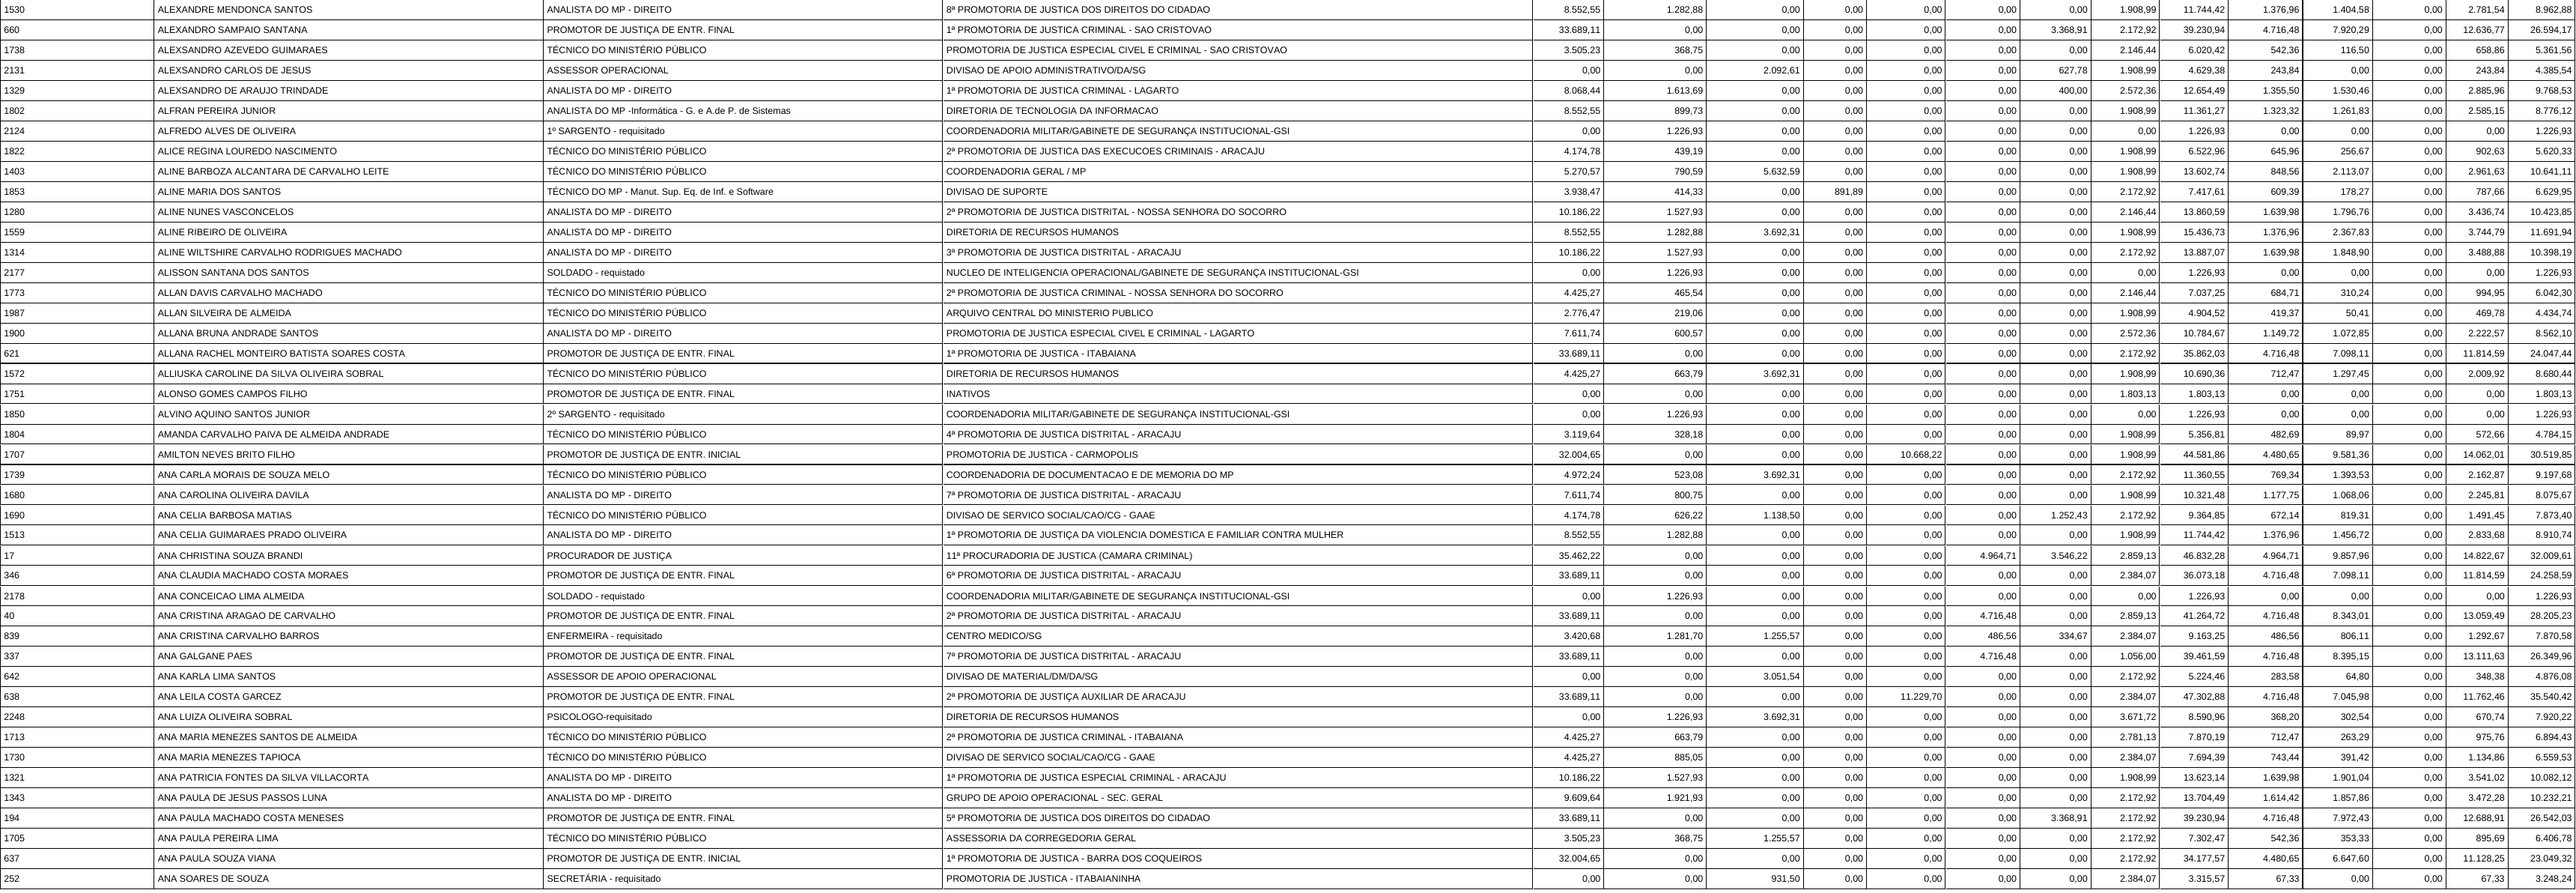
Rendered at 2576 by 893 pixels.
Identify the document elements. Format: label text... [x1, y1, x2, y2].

table_cell 50,41 [2303, 303, 2372, 323]
table_cell INATIVOS [944, 384, 1532, 403]
table_cell 469,78 [2446, 303, 2508, 323]
table_cell 1.297,45 [2303, 364, 2372, 384]
table_cell 0,00 [2020, 384, 2091, 403]
table_cell 4.716,48 [2229, 20, 2302, 40]
table_cell 663,79 [1604, 727, 1706, 747]
table_cell 465,54 [1604, 283, 1706, 303]
table_cell 885,05 [1604, 748, 1706, 767]
table_cell 2177 [1, 263, 154, 282]
table_cell 67,33 [2229, 869, 2302, 889]
table_cell 0,00 [1804, 101, 1866, 121]
table_cell 10.186,22 [1534, 768, 1603, 787]
table_cell 11.762,46 [2446, 687, 2508, 706]
table_cell 0,00 [1707, 445, 1803, 464]
table_cell 9.768,53 [2509, 81, 2575, 100]
table_cell 0,00 [1707, 182, 1803, 202]
table_cell 1.908,99 [2092, 101, 2159, 121]
table_cell 8.552,55 [1534, 101, 1603, 121]
table_cell 14.822,67 [2446, 546, 2508, 565]
table_cell 1.456,72 [2303, 525, 2372, 545]
table_cell 0,00 [1707, 142, 1803, 161]
table_cell 0,00 [2373, 182, 2446, 202]
table_cell 0,00 [1867, 626, 1945, 646]
table_cell 2.222,57 [2446, 324, 2508, 343]
table_cell 1680 [1, 485, 154, 504]
table_cell 7.920,29 [2303, 20, 2372, 40]
table_cell DIVISAO DE MATERIAL/DM/DA/SG [944, 667, 1532, 686]
table_cell 1321 [1, 768, 154, 787]
table_cell 0,00 [1804, 525, 1866, 545]
table_cell 0,00 [2373, 344, 2446, 363]
table_cell COORDENADORIA MILITAR/GABINETE DE SEGURANÇA INSTITUCIONAL-GSI [944, 121, 1532, 141]
table_cell 0,00 [1804, 869, 1866, 889]
table_cell 0,00 [1707, 687, 1803, 706]
table_cell 1.376,96 [2229, 223, 2302, 242]
table_cell 1343 [1, 788, 154, 808]
table_cell 219,06 [1604, 303, 1706, 323]
table_cell 41.264,72 [2160, 606, 2228, 626]
table_cell 670,74 [2446, 707, 2508, 727]
table_cell 0,00 [2020, 40, 2091, 60]
table_cell 1.177,75 [2229, 485, 2302, 504]
table_cell 3ª PROMOTORIA DE JUSTICA DISTRITAL - ARACAJU [944, 243, 1532, 262]
table_cell 0,00 [1867, 647, 1945, 666]
table_cell 0,00 [2373, 626, 2446, 646]
table_cell 1.226,93 [1604, 121, 1706, 141]
table_cell 1.282,88 [1604, 525, 1706, 545]
table_cell 0,00 [1804, 485, 1866, 504]
table_cell 0,00 [2020, 687, 2091, 706]
table_cell 0,00 [1804, 546, 1866, 565]
table_cell 7.870,19 [2160, 727, 2228, 747]
table_cell 337 [1, 647, 154, 666]
table_cell 0,00 [1707, 606, 1803, 626]
table_cell 8.562,10 [2509, 324, 2575, 343]
table_cell 0,00 [1867, 303, 1945, 323]
table_cell 0,00 [1867, 727, 1945, 747]
table_cell 0,00 [2373, 546, 2446, 565]
table_header 1.376,96 [2229, 0, 2302, 19]
table_cell 0,00 [2373, 606, 2446, 626]
table_cell 0,00 [1707, 546, 1803, 565]
table_cell 1.072,85 [2303, 324, 2372, 343]
table_cell 0,00 [2373, 647, 2446, 666]
table_cell 13.704,49 [2160, 788, 2228, 808]
table_cell 7.302,47 [2160, 829, 2228, 848]
table_cell 11.360,55 [2160, 465, 2228, 484]
table_cell 0,00 [1707, 405, 1803, 424]
table_cell TÉCNICO DO MINISTÉRIO PÚBLICO [544, 829, 942, 848]
table_cell TÉCNICO DO MINISTÉRIO PÚBLICO [544, 303, 942, 323]
table_cell 0,00 [2373, 162, 2446, 181]
table_cell 26.542,03 [2509, 808, 2575, 828]
table_cell 0,00 [1946, 768, 2020, 787]
table_cell 0,00 [2446, 263, 2508, 282]
table_cell 0,00 [2020, 869, 2091, 889]
table_cell 0,00 [1867, 768, 1945, 787]
table_cell 0,00 [1804, 202, 1866, 222]
table_cell 0,00 [1867, 243, 1945, 262]
table_cell 0,00 [2373, 768, 2446, 787]
table_cell ANA CRISTINA ARAGAO DE CARVALHO [154, 606, 543, 626]
table_cell 24.258,59 [2509, 566, 2575, 585]
table_cell 1822 [1, 142, 154, 161]
table_cell 89,97 [2303, 425, 2372, 444]
table_cell 663,79 [1604, 364, 1706, 384]
table_cell 2.172,92 [2092, 788, 2159, 808]
table_cell 0,00 [2303, 121, 2372, 141]
table_cell 672,14 [2229, 506, 2302, 524]
table_cell 975,76 [2446, 727, 2508, 747]
table_cell 0,00 [2020, 485, 2091, 504]
table_cell ASSESSOR DE APOIO OPERACIONAL [544, 667, 942, 686]
table_cell 33.689,11 [1534, 606, 1603, 626]
table_cell 0,00 [1867, 525, 1945, 545]
table_cell PROMOTOR DE JUSTIÇA DE ENTR. FINAL [544, 344, 942, 363]
table_cell 0,00 [2373, 20, 2446, 40]
table_cell ALFRAN PEREIRA JUNIOR [154, 101, 543, 121]
table_cell 1.908,99 [2092, 425, 2159, 444]
table_cell 0,00 [1534, 121, 1603, 141]
table_cell 7.920,22 [2509, 707, 2575, 727]
table_cell 32.004,65 [1534, 849, 1603, 868]
table_cell 0,00 [2373, 667, 2446, 686]
table_cell 3.420,68 [1534, 626, 1603, 646]
table_cell 0,00 [1867, 707, 1945, 727]
table_cell TÉCNICO DO MINISTÉRIO PÚBLICO [544, 283, 942, 303]
table_cell 32.009,61 [2509, 546, 2575, 565]
table_cell ANA PAULA DE JESUS PASSOS LUNA [154, 788, 543, 808]
table_cell 2.009,92 [2446, 364, 2508, 384]
table_cell 0,00 [1867, 606, 1945, 626]
table_cell 1.908,99 [2092, 61, 2159, 80]
table_cell TÉCNICO DO MINISTÉRIO PÚBLICO [544, 364, 942, 384]
table_cell CENTRO MEDICO/SG [944, 626, 1532, 646]
table_cell 0,00 [2373, 324, 2446, 343]
table_cell 0,00 [2373, 202, 2446, 222]
table_cell 0,00 [1946, 788, 2020, 808]
table_cell 3.692,31 [1707, 465, 1803, 484]
table_cell 626,22 [1604, 506, 1706, 524]
table_cell PROMOTOR DE JUSTIÇA DE ENTR. INICIAL [544, 445, 942, 464]
table_cell 0,00 [2020, 727, 2091, 747]
table_cell 1713 [1, 727, 154, 747]
table_cell 0,00 [1534, 405, 1603, 424]
table_cell 13.860,59 [2160, 202, 2228, 222]
table_cell 1314 [1, 243, 154, 262]
table_cell SOLDADO - requistado [544, 587, 942, 605]
table_cell 0,00 [1946, 81, 2020, 100]
table_cell 0,00 [2373, 223, 2446, 242]
table_cell 0,00 [1946, 364, 2020, 384]
table_cell 10.398,19 [2509, 243, 2575, 262]
table_cell ANALISTA DO MP - DIREITO [544, 223, 942, 242]
table_cell ALLAN DAVIS CARVALHO MACHADO [154, 283, 543, 303]
table_cell 0,00 [2373, 101, 2446, 121]
table_cell 0,00 [2373, 849, 2446, 868]
table_cell 0,00 [1804, 626, 1866, 646]
table_cell 486,56 [2229, 626, 2302, 646]
table_cell 0,00 [2020, 748, 2091, 767]
table_header 1.908,99 [2092, 0, 2159, 19]
table_cell 368,75 [1604, 829, 1706, 848]
table_cell 4.480,65 [2229, 849, 2302, 868]
table_cell 572,66 [2446, 425, 2508, 444]
table_cell 400,00 [2020, 81, 2091, 100]
table_cell 4.904,52 [2160, 303, 2228, 323]
table_cell 5.620,33 [2509, 142, 2575, 161]
table_cell 1.282,88 [1604, 223, 1706, 242]
table_cell 743,44 [2229, 748, 2302, 767]
table_cell 0,00 [2373, 81, 2446, 100]
table_cell 0,00 [2373, 748, 2446, 767]
table_cell 0,00 [1707, 525, 1803, 545]
table_cell 243,84 [2446, 61, 2508, 80]
table_cell 2.162,87 [2446, 465, 2508, 484]
table_cell 1.908,99 [2092, 445, 2159, 464]
table_cell 4.385,54 [2509, 61, 2575, 80]
table_cell ANA CLAUDIA MACHADO COSTA MORAES [154, 566, 543, 585]
table_cell 8.680,44 [2509, 364, 2575, 384]
table_cell 1773 [1, 283, 154, 303]
table_cell 1.226,93 [1604, 707, 1706, 727]
table_cell ANA MARIA MENEZES SANTOS DE ALMEIDA [154, 727, 543, 747]
table_cell ANA LEILA COSTA GARCEZ [154, 687, 543, 706]
table_header 0,00 [1867, 0, 1945, 19]
table_cell 1.639,98 [2229, 768, 2302, 787]
table_cell 11.814,59 [2446, 566, 2508, 585]
table_cell 0,00 [1867, 829, 1945, 848]
table_cell 10.423,85 [2509, 202, 2575, 222]
table_cell 243,84 [2229, 61, 2302, 80]
table_cell 7.045,98 [2303, 687, 2372, 706]
table_cell 0,00 [2092, 263, 2159, 282]
table_cell 39.230,94 [2160, 808, 2228, 828]
table_cell 1329 [1, 81, 154, 100]
table_cell 2.172,92 [2092, 829, 2159, 848]
table_cell 2.859,13 [2092, 606, 2159, 626]
table_cell 10.082,12 [2509, 768, 2575, 787]
table_cell 2.245,81 [2446, 485, 2508, 504]
table_cell 0,00 [2020, 101, 2091, 121]
table_cell DIVISAO DE SUPORTE [944, 182, 1532, 202]
table_cell 0,00 [1804, 647, 1866, 666]
table_cell 7.417,61 [2160, 182, 2228, 202]
table_cell 10.690,36 [2160, 364, 2228, 384]
table_cell ANA CHRISTINA SOUZA BRANDI [154, 546, 543, 565]
table_cell 0,00 [1604, 687, 1706, 706]
table_cell 2.172,92 [2092, 849, 2159, 868]
table_cell 33.689,11 [1534, 566, 1603, 585]
table_cell 0,00 [1707, 20, 1803, 40]
table_cell 0,00 [2020, 849, 2091, 868]
table_cell 10.186,22 [1534, 243, 1603, 262]
table_cell 0,00 [2373, 566, 2446, 585]
table_cell 994,95 [2446, 283, 2508, 303]
table_cell 1ª PROMOTORIA DE JUSTICA CRIMINAL - LAGARTO [944, 81, 1532, 100]
table_cell 8.075,67 [2509, 485, 2575, 504]
table_cell 0,00 [2446, 587, 2508, 605]
table_cell 0,00 [1946, 485, 2020, 504]
table_cell 353,33 [2303, 829, 2372, 848]
table_cell PROMOTOR DE JUSTIÇA DE ENTR. FINAL [544, 647, 942, 666]
table_cell 1804 [1, 425, 154, 444]
table_cell 0,00 [1946, 324, 2020, 343]
table_cell ANA GALGANE PAES [154, 647, 543, 666]
table_cell 348,38 [2446, 667, 2508, 686]
table_cell 0,00 [1534, 384, 1603, 403]
table_cell 0,00 [1604, 808, 1706, 828]
table_cell TÉCNICO DO MINISTÉRIO PÚBLICO [544, 40, 942, 60]
table_cell 1403 [1, 162, 154, 181]
table_cell 1690 [1, 506, 154, 524]
table_cell AMILTON NEVES BRITO FILHO [154, 445, 543, 464]
table_cell PROCURADOR DE JUSTIÇA [544, 546, 942, 565]
table_cell 0,00 [1946, 142, 2020, 161]
table_cell 64,80 [2303, 667, 2372, 686]
table_cell 4.972,24 [1534, 465, 1603, 484]
table_cell ANA MARIA MENEZES TAPIOCA [154, 748, 543, 767]
table_cell 0,00 [1867, 748, 1945, 767]
table_cell 0,00 [1707, 566, 1803, 585]
table_cell 8.552,55 [1534, 223, 1603, 242]
table_cell 368,75 [1604, 40, 1706, 60]
table_cell 11.361,27 [2160, 101, 2228, 121]
table_cell PROMOTOR DE JUSTIÇA DE ENTR. FINAL [544, 384, 942, 403]
table_cell 4.716,48 [1946, 647, 2020, 666]
table_cell 0,00 [2229, 587, 2302, 605]
table_cell 28.205,23 [2509, 606, 2575, 626]
table_cell 0,00 [2020, 344, 2091, 363]
table_cell 0,00 [1604, 667, 1706, 686]
table_cell ALLIUSKA CAROLINE DA SILVA OLIVEIRA SOBRAL [154, 364, 543, 384]
table_cell 1.908,99 [2092, 525, 2159, 545]
table_cell 10.641,11 [2509, 162, 2575, 181]
table_cell 3.744,79 [2446, 223, 2508, 242]
table_cell ANA CELIA GUIMARAES PRADO OLIVEIRA [154, 525, 543, 545]
table_cell 1.803,13 [2160, 384, 2228, 403]
table_cell 3.368,91 [2020, 20, 2091, 40]
table_cell 1850 [1, 405, 154, 424]
table_cell 0,00 [1867, 546, 1945, 565]
table_cell 0,00 [2020, 283, 2091, 303]
table_cell 0,00 [1707, 485, 1803, 504]
table_cell 0,00 [1707, 727, 1803, 747]
table_cell 15.436,73 [2160, 223, 2228, 242]
table_cell 0,00 [2020, 788, 2091, 808]
table_cell ANA KARLA LIMA SANTOS [154, 667, 543, 686]
table_cell 4.784,15 [2509, 425, 2575, 444]
table_cell 0,00 [1604, 849, 1706, 868]
table_cell ALONSO GOMES CAMPOS FILHO [154, 384, 543, 403]
table_header 2.781,54 [2446, 0, 2508, 19]
table_cell 0,00 [1534, 869, 1603, 889]
table_cell 637 [1, 849, 154, 868]
table_cell 1ª PROMOTORIA DE JUSTICA CRIMINAL - SAO CRISTOVAO [944, 20, 1532, 40]
table_cell ANALISTA DO MP - DIREITO [544, 485, 942, 504]
table_cell 9.197,68 [2509, 465, 2575, 484]
table_cell 638 [1, 687, 154, 706]
table_cell 0,00 [1804, 707, 1866, 727]
table_cell 0,00 [2020, 405, 2091, 424]
table_cell 0,00 [2020, 587, 2091, 605]
table_cell 0,00 [1707, 788, 1803, 808]
table_cell 0,00 [1946, 445, 2020, 464]
table_cell 0,00 [1804, 425, 1866, 444]
table_cell 35.462,22 [1534, 546, 1603, 565]
table_header 0,00 [2373, 0, 2446, 19]
table_cell 2.572,36 [2092, 81, 2159, 100]
table_cell 0,00 [1804, 81, 1866, 100]
table_cell 0,00 [1946, 808, 2020, 828]
table_cell 0,00 [1867, 384, 1945, 403]
table_cell 0,00 [1867, 788, 1945, 808]
table_cell 3.505,23 [1534, 829, 1603, 848]
table_cell 2.384,07 [2092, 566, 2159, 585]
table_cell 0,00 [2303, 405, 2372, 424]
table_cell 0,00 [1804, 566, 1866, 585]
table_cell 2.172,92 [2092, 506, 2159, 524]
table_cell 0,00 [2303, 263, 2372, 282]
table_cell 0,00 [2373, 142, 2446, 161]
table_cell 0,00 [1707, 263, 1803, 282]
table_cell 1739 [1, 465, 154, 484]
table_cell 800,75 [1604, 485, 1706, 504]
table_cell 0,00 [1804, 587, 1866, 605]
table_cell PSICOLOGO-requisitado [544, 707, 942, 727]
table_cell 1.226,93 [1604, 587, 1706, 605]
table_cell 1.614,42 [2229, 788, 2302, 808]
table_cell 7.873,40 [2509, 506, 2575, 524]
table_cell ANA CELIA BARBOSA MATIAS [154, 506, 543, 524]
table_cell ALVINO AQUINO SANTOS JUNIOR [154, 405, 543, 424]
table_cell ALLAN SILVEIRA DE ALMEIDA [154, 303, 543, 323]
table_cell DIRETORIA DE RECURSOS HUMANOS [944, 364, 1532, 384]
table_cell 0,00 [1604, 61, 1706, 80]
table_cell 24.047,44 [2509, 344, 2575, 363]
table_cell 1559 [1, 223, 154, 242]
table_cell 0,00 [1867, 465, 1945, 484]
table_cell 0,00 [1946, 101, 2020, 121]
table_cell 0,00 [1804, 606, 1866, 626]
table_cell 0,00 [2020, 324, 2091, 343]
table_cell COORDENADORIA GERAL / MP [944, 162, 1532, 181]
table_cell 5.632,59 [1707, 162, 1803, 181]
table_cell 0,00 [1867, 223, 1945, 242]
table_cell 0,00 [1804, 788, 1866, 808]
table_cell 0,00 [1867, 142, 1945, 161]
table_cell 3.671,72 [2092, 707, 2159, 727]
table_cell 0,00 [2373, 243, 2446, 262]
table_cell 1.908,99 [2092, 223, 2159, 242]
table_cell 806,11 [2303, 626, 2372, 646]
table_cell 0,00 [1707, 324, 1803, 343]
table_cell 0,00 [2373, 121, 2446, 141]
table_cell 346 [1, 566, 154, 585]
table_cell 8.343,01 [2303, 606, 2372, 626]
table_cell 1900 [1, 324, 154, 343]
table_cell 1.226,93 [1604, 405, 1706, 424]
table_cell PROMOTOR DE JUSTIÇA DE ENTR. INICIAL [544, 849, 942, 868]
table_cell 0,00 [1804, 162, 1866, 181]
table_cell ALINE BARBOZA ALCANTARA DE CARVALHO LEITE [154, 162, 543, 181]
table_cell 7.611,74 [1534, 485, 1603, 504]
table_cell 0,00 [2373, 303, 2446, 323]
table_cell ENFERMEIRA - requisitado [544, 626, 942, 646]
table_cell ANALISTA DO MP - DIREITO [544, 243, 942, 262]
table_cell 0,00 [2373, 425, 2446, 444]
table_cell 0,00 [2373, 506, 2446, 524]
table_cell PROMOTOR DE JUSTIÇA DE ENTR. FINAL [544, 606, 942, 626]
table_cell 7ª PROMOTORIA DE JUSTICA DISTRITAL - ARACAJU [944, 647, 1532, 666]
table_cell 6ª PROMOTORIA DE JUSTICA DISTRITAL - ARACAJU [944, 566, 1532, 585]
table_cell 0,00 [1804, 687, 1866, 706]
table_cell 8.068,44 [1534, 81, 1603, 100]
table_cell 17 [1, 546, 154, 565]
table_cell 0,00 [1804, 405, 1866, 424]
table_cell 1.281,70 [1604, 626, 1706, 646]
table_cell 0,00 [1604, 384, 1706, 403]
table_cell 0,00 [1946, 748, 2020, 767]
table_cell 2ª PROMOTORIA DE JUSTIÇA AUXILIAR DE ARACAJU [944, 687, 1532, 706]
table_cell 0,00 [1804, 263, 1866, 282]
table_cell TÉCNICO DO MP - Manut. Sup. Eq. de Inf. e Software [544, 182, 942, 202]
table_cell 334,67 [2020, 626, 2091, 646]
table_cell ANALISTA DO MP -Informática - G. e A.de P. de Sistemas [544, 101, 942, 121]
table_cell 10.186,22 [1534, 202, 1603, 222]
table_cell 10.784,67 [2160, 324, 2228, 343]
table_cell 0,00 [1867, 324, 1945, 343]
table_cell 2.585,15 [2446, 101, 2508, 121]
table_cell 3.315,57 [2160, 869, 2228, 889]
table_cell 8.776,12 [2509, 101, 2575, 121]
table_cell 621 [1, 344, 154, 363]
table_cell SOLDADO - requistado [544, 263, 942, 282]
table_cell 0,00 [1946, 303, 2020, 323]
table_cell 0,00 [1867, 405, 1945, 424]
table_cell 1.252,43 [2020, 506, 2091, 524]
table_cell 609,39 [2229, 182, 2302, 202]
table_cell 419,37 [2229, 303, 2302, 323]
table_cell 1.068,06 [2303, 485, 2372, 504]
table_cell 1.261,83 [2303, 101, 2372, 121]
table_cell 0,00 [1946, 849, 2020, 868]
table_cell 35.540,42 [2509, 687, 2575, 706]
table_cell 0,00 [2373, 727, 2446, 747]
table_cell 3.472,28 [2446, 788, 2508, 808]
table_cell 3.248,24 [2509, 869, 2575, 889]
table_cell 0,00 [1804, 344, 1866, 363]
table_cell 1.226,93 [2160, 263, 2228, 282]
table_cell 0,00 [1707, 303, 1803, 323]
table_cell 1.491,45 [2446, 506, 2508, 524]
table_cell TÉCNICO DO MINISTÉRIO PÚBLICO [544, 727, 942, 747]
table_cell ALINE NUNES VASCONCELOS [154, 202, 543, 222]
table_cell 600,57 [1604, 324, 1706, 343]
table_cell 10.321,48 [2160, 485, 2228, 504]
table_cell 0,00 [2020, 142, 2091, 161]
table_cell 642 [1, 667, 154, 686]
table_cell 1ª PROMOTORIA DE JUSTICA - ITABAIANA [944, 344, 1532, 363]
table_cell 1.292,67 [2446, 626, 2508, 646]
table_cell 0,00 [1867, 344, 1945, 363]
table_cell 2º SARGENTO - requisitado [544, 405, 942, 424]
table_cell 4.716,48 [2229, 566, 2302, 585]
table_cell ANALISTA DO MP - DIREITO [544, 324, 942, 343]
table_cell 0,00 [1804, 727, 1866, 747]
table_cell 67,33 [2446, 869, 2508, 889]
table_cell 0,00 [1604, 546, 1706, 565]
table_cell 2248 [1, 707, 154, 727]
table_cell ALEXANDRO SAMPAIO SANTANA [154, 20, 543, 40]
table_cell 1.803,13 [2092, 384, 2159, 403]
table_cell 0,00 [1946, 587, 2020, 605]
table_cell 1.355,50 [2229, 81, 2302, 100]
table_cell ALISSON SANTANA DOS SANTOS [154, 263, 543, 282]
table_cell 769,34 [2229, 465, 2302, 484]
table_cell 3.692,31 [1707, 223, 1803, 242]
table_cell 2.172,92 [2092, 344, 2159, 363]
table_cell 2.776,47 [1534, 303, 1603, 323]
table_cell 0,00 [1946, 506, 2020, 524]
table_cell TÉCNICO DO MINISTÉRIO PÚBLICO [544, 506, 942, 524]
table_cell 0,00 [1604, 20, 1706, 40]
table_cell 1707 [1, 445, 154, 464]
table_cell 9.364,85 [2160, 506, 2228, 524]
table_cell 627,78 [2020, 61, 2091, 80]
table_cell 3.541,02 [2446, 768, 2508, 787]
table_cell 3.938,47 [1534, 182, 1603, 202]
table_cell 0,00 [1946, 182, 2020, 202]
table_cell 0,00 [1804, 829, 1866, 848]
table_cell 0,00 [2020, 425, 2091, 444]
table_cell 2.885,96 [2446, 81, 2508, 100]
table_cell 3.119,64 [1534, 425, 1603, 444]
table_cell 0,00 [1946, 425, 2020, 444]
table_cell DIVISAO DE SERVICO SOCIAL/CAO/CG - GAAE [944, 748, 1532, 767]
table_header 1.404,58 [2303, 0, 2372, 19]
table_cell 33.689,11 [1534, 20, 1603, 40]
table_cell 35.862,03 [2160, 344, 2228, 363]
table_cell 2.172,92 [2092, 20, 2159, 40]
table_cell 0,00 [1804, 364, 1866, 384]
table_cell 0,00 [2229, 121, 2302, 141]
table_cell 11.814,59 [2446, 344, 2508, 363]
table_cell 13.111,63 [2446, 647, 2508, 666]
table_cell 11ª PROCURADORIA DE JUSTICA (CAMARA CRIMINAL) [944, 546, 1532, 565]
table_cell 0,00 [1867, 20, 1945, 40]
table_cell 0,00 [1707, 425, 1803, 444]
table_cell 0,00 [1946, 405, 2020, 424]
table_cell 9.857,96 [2303, 546, 2372, 565]
table_cell 2.172,92 [2092, 465, 2159, 484]
table_cell 0,00 [2373, 40, 2446, 60]
table_cell 2.859,13 [2092, 546, 2159, 565]
table_cell 0,00 [2092, 587, 2159, 605]
table_cell 11.691,94 [2509, 223, 2575, 242]
table_cell 2.961,63 [2446, 162, 2508, 181]
table_cell 0,00 [2020, 566, 2091, 585]
table_cell 439,19 [1604, 142, 1706, 161]
table_cell 0,00 [1804, 445, 1866, 464]
table_cell 0,00 [1804, 768, 1866, 787]
table_cell 2.172,92 [2092, 667, 2159, 686]
table_cell 116,50 [2303, 40, 2372, 60]
table_cell 1ª PROMOTORIA DE JUSTICA ESPECIAL CRIMINAL - ARACAJU [944, 768, 1532, 787]
table_cell 1.226,93 [2160, 405, 2228, 424]
table_cell 2ª PROMOTORIA DE JUSTICA DAS EXECUCOES CRIMINAIS - ARACAJU [944, 142, 1532, 161]
table_cell ARQUIVO CENTRAL DO MINISTERIO PUBLICO [944, 303, 1532, 323]
table_cell 2.172,92 [2092, 808, 2159, 828]
table_cell 1.393,53 [2303, 465, 2372, 484]
table_cell 1ª PROMOTORIA DE JUSTIÇA DA VIOLENCIA DOMESTICA E FAMILIAR CONTRA MULHER [944, 525, 1532, 545]
table_cell 7.037,25 [2160, 283, 2228, 303]
table_cell 0,00 [2446, 121, 2508, 141]
table_cell PROMOTORIA DE JUSTICA ESPECIAL CIVEL E CRIMINAL - SAO CRISTOVAO [944, 40, 1532, 60]
table_cell 7.694,39 [2160, 748, 2228, 767]
table_cell 0,00 [2092, 405, 2159, 424]
table_cell 0,00 [2373, 384, 2446, 403]
table_cell ALINE WILTSHIRE CARVALHO RODRIGUES MACHADO [154, 243, 543, 262]
table_cell 486,56 [1946, 626, 2020, 646]
table_cell 0,00 [2229, 263, 2302, 282]
table_cell 6.894,43 [2509, 727, 2575, 747]
table_cell 1.226,93 [2509, 263, 2575, 282]
table_cell 0,00 [1707, 849, 1803, 868]
table_cell DIVISAO DE APOIO ADMINISTRATIVO/DA/SG [944, 61, 1532, 80]
table_cell 3.692,31 [1707, 707, 1803, 727]
table_cell 40 [1, 606, 154, 626]
table_cell 7ª PROMOTORIA DE JUSTICA DISTRITAL - ARACAJU [944, 485, 1532, 504]
table_cell 6.042,30 [2509, 283, 2575, 303]
table_cell 1.796,76 [2303, 202, 2372, 222]
table_cell 0,00 [1946, 384, 2020, 403]
table_cell ALINE RIBEIRO DE OLIVEIRA [154, 223, 543, 242]
table_cell 0,00 [2020, 364, 2091, 384]
table_cell 2.113,07 [2303, 162, 2372, 181]
table_header 8.962,88 [2509, 0, 2575, 19]
table_cell 660 [1, 20, 154, 40]
table_header 0,00 [1707, 0, 1803, 19]
table_cell 1.527,93 [1604, 202, 1706, 222]
table_cell 0,00 [2373, 283, 2446, 303]
table_cell 7.098,11 [2303, 566, 2372, 585]
table_cell NUCLEO DE INTELIGENCIA OPERACIONAL/GABINETE DE SEGURANÇA INSTITUCIONAL-GSI [944, 263, 1532, 282]
table_cell 8.395,15 [2303, 647, 2372, 666]
table_cell 1.255,57 [1707, 829, 1803, 848]
table_cell 1.908,99 [2092, 142, 2159, 161]
table_cell 0,00 [2229, 405, 2302, 424]
table_cell 2ª PROMOTORIA DE JUSTICA CRIMINAL - ITABAIANA [944, 727, 1532, 747]
table_cell 1.613,69 [1604, 81, 1706, 100]
table_cell 1705 [1, 829, 154, 848]
table_cell 0,00 [2020, 202, 2091, 222]
table_cell 0,00 [2373, 263, 2446, 282]
table_cell 1.530,46 [2303, 81, 2372, 100]
table_cell 787,66 [2446, 182, 2508, 202]
table_cell 26.594,17 [2509, 20, 2575, 40]
table_cell TÉCNICO DO MINISTÉRIO PÚBLICO [544, 465, 942, 484]
table_cell 2.172,92 [2092, 182, 2159, 202]
table_cell 7.611,74 [1534, 324, 1603, 343]
table_cell 1.226,93 [2509, 121, 2575, 141]
table_cell 1.255,57 [1707, 626, 1803, 646]
table_cell 0,00 [2020, 182, 2091, 202]
table_header 0,00 [1804, 0, 1866, 19]
table_cell 1.376,96 [2229, 525, 2302, 545]
table_cell 4.434,74 [2509, 303, 2575, 323]
table_cell ANA PAULA PEREIRA LIMA [154, 829, 543, 848]
table_cell 3.051,54 [1707, 667, 1803, 686]
table_cell 0,00 [2020, 121, 2091, 141]
table_cell 256,67 [2303, 142, 2372, 161]
table_cell 12.636,77 [2446, 20, 2508, 40]
table_cell 1.056,00 [2092, 647, 2159, 666]
table_cell 0,00 [1707, 283, 1803, 303]
table_cell 0,00 [1867, 849, 1945, 868]
table_cell 0,00 [1707, 384, 1803, 403]
table_cell ANA CAROLINA OLIVEIRA DAVILA [154, 485, 543, 504]
table_cell ALEXSANDRO CARLOS DE JESUS [154, 61, 543, 80]
table_cell COORDENADORIA DE DOCUMENTACAO E DE MEMORIA DO MP [944, 465, 1532, 484]
table_cell 2.092,61 [1707, 61, 1803, 80]
table_cell 5.270,57 [1534, 162, 1603, 181]
table_cell 2.384,07 [2092, 748, 2159, 767]
table_cell 0,00 [2446, 405, 2508, 424]
table_cell TÉCNICO DO MINISTÉRIO PÚBLICO [544, 142, 942, 161]
table_cell ANA PAULA SOUZA VIANA [154, 849, 543, 868]
table_cell 0,00 [1946, 727, 2020, 747]
table_cell TÉCNICO DO MINISTÉRIO PÚBLICO [544, 748, 942, 767]
table_cell 1.639,98 [2229, 243, 2302, 262]
table_cell ANA LUIZA OLIVEIRA SOBRAL [154, 707, 543, 727]
table_cell 1.908,99 [2092, 485, 2159, 504]
table_cell 0,00 [2303, 384, 2372, 403]
table_cell ALINE MARIA DOS SANTOS [154, 182, 543, 202]
table_cell 0,00 [1867, 101, 1945, 121]
table_cell 12.688,91 [2446, 808, 2508, 828]
table_cell 0,00 [1804, 121, 1866, 141]
table_cell 33.689,11 [1534, 344, 1603, 363]
table_cell ALEXSANDRO AZEVEDO GUIMARAES [154, 40, 543, 60]
table_cell 4.964,71 [1946, 546, 2020, 565]
table_cell 0,00 [2303, 61, 2372, 80]
table_cell 0,00 [2373, 869, 2446, 889]
table_cell ANALISTA DO MP - DIREITO [544, 768, 942, 787]
table_cell 0,00 [1707, 81, 1803, 100]
table_cell 414,33 [1604, 182, 1706, 202]
table_cell 2ª PROMOTORIA DE JUSTICA CRIMINAL - NOSSA SENHORA DO SOCORRO [944, 283, 1532, 303]
table_cell 0,00 [1804, 324, 1866, 343]
table_cell 2.781,13 [2092, 727, 2159, 747]
table_cell 0,00 [1804, 61, 1866, 80]
table_cell 1802 [1, 101, 154, 121]
table_cell 2178 [1, 587, 154, 605]
table_cell 10.668,22 [1867, 445, 1945, 464]
table_cell 6.406,78 [2509, 829, 2575, 848]
table_cell 0,00 [1804, 283, 1866, 303]
table_cell 0,00 [2373, 465, 2446, 484]
table_header 1530 [1, 0, 154, 19]
table_cell 0,00 [1867, 485, 1945, 504]
table_cell 0,00 [1946, 829, 2020, 848]
table_cell 13.059,49 [2446, 606, 2508, 626]
table_cell 0,00 [1707, 101, 1803, 121]
table_cell ANALISTA DO MP - DIREITO [544, 525, 942, 545]
table_cell PROMOTOR DE JUSTIÇA DE ENTR. FINAL [544, 566, 942, 585]
table_cell 0,00 [2020, 525, 2091, 545]
table_cell 4.174,78 [1534, 142, 1603, 161]
table_cell 2.146,44 [2092, 283, 2159, 303]
table_cell 39.461,59 [2160, 647, 2228, 666]
table_cell 0,00 [1804, 384, 1866, 403]
table_cell PROMOTOR DE JUSTIÇA DE ENTR. FINAL [544, 687, 942, 706]
table_cell 6.647,60 [2303, 849, 2372, 868]
table_cell 931,50 [1707, 869, 1803, 889]
table_cell 658,86 [2446, 40, 2508, 60]
table_cell 2131 [1, 61, 154, 80]
table_cell 14.062,01 [2446, 445, 2508, 464]
table_cell 0,00 [1707, 647, 1803, 666]
table_cell ANA SOARES DE SOUZA [154, 869, 543, 889]
table_cell ANA PATRICIA FONTES DA SILVA VILLACORTA [154, 768, 543, 787]
table_header 0,00 [1946, 0, 2020, 19]
table_cell 4.716,48 [2229, 606, 2302, 626]
table_cell 7.972,43 [2303, 808, 2372, 828]
table_cell ALEXSANDRO DE ARAUJO TRINDADE [154, 81, 543, 100]
table_cell 0,00 [1867, 81, 1945, 100]
table_cell 0,00 [1946, 40, 2020, 60]
table_cell ALLANA BRUNA ANDRADE SANTOS [154, 324, 543, 343]
table_cell 252 [1, 869, 154, 889]
table_cell 0,00 [1867, 566, 1945, 585]
table_cell 542,36 [2229, 829, 2302, 848]
table_cell ANA PAULA MACHADO COSTA MENESES [154, 808, 543, 828]
table_cell 9.609,64 [1534, 788, 1603, 808]
table_cell 0,00 [1707, 748, 1803, 767]
table_cell 0,00 [1534, 61, 1603, 80]
table_cell 2.384,07 [2092, 869, 2159, 889]
table_cell 5.356,81 [2160, 425, 2228, 444]
table_cell PROMOTORIA DE JUSTICA - CARMOPOLIS [944, 445, 1532, 464]
table_cell 3.546,22 [2020, 546, 2091, 565]
table_cell 23.049,32 [2509, 849, 2575, 868]
table_cell 645,96 [2229, 142, 2302, 161]
table_cell 1.921,93 [1604, 788, 1706, 808]
table_cell 0,00 [2373, 587, 2446, 605]
table_cell 0,00 [1804, 142, 1866, 161]
table_cell 4.964,71 [2229, 546, 2302, 565]
table_cell 0,00 [1804, 465, 1866, 484]
table_cell 0,00 [1946, 687, 2020, 706]
table_cell 0,00 [2020, 647, 2091, 666]
table_cell 1.639,98 [2229, 202, 2302, 222]
table_cell AMANDA CARVALHO PAIVA DE ALMEIDA ANDRADE [154, 425, 543, 444]
table_cell ANALISTA DO MP - DIREITO [544, 81, 942, 100]
table_cell 0,00 [1946, 243, 2020, 262]
table_cell 0,00 [1867, 162, 1945, 181]
table_header ANALISTA DO MP - DIREITO [544, 0, 942, 19]
table_cell TÉCNICO DO MINISTÉRIO PÚBLICO [544, 425, 942, 444]
table_cell SECRETÁRIA - requisitado [544, 869, 942, 889]
table_cell 0,00 [1534, 263, 1603, 282]
table_cell 11.229,70 [1867, 687, 1945, 706]
table_cell 0,00 [1707, 768, 1803, 787]
table_cell 0,00 [1707, 587, 1803, 605]
table_cell 0,00 [2020, 768, 2091, 787]
table_cell 33.689,11 [1534, 647, 1603, 666]
table_cell 1.226,93 [2509, 587, 2575, 605]
table_cell 0,00 [1946, 202, 2020, 222]
table_cell ALFREDO ALVES DE OLIVEIRA [154, 121, 543, 141]
table_cell 0,00 [2020, 263, 2091, 282]
table_cell 1738 [1, 40, 154, 60]
table_cell 0,00 [1534, 587, 1603, 605]
table_cell 4ª PROMOTORIA DE JUSTICA DISTRITAL - ARACAJU [944, 425, 1532, 444]
table_cell 1.908,99 [2092, 768, 2159, 787]
table_cell 2.384,07 [2092, 626, 2159, 646]
table_cell 0,00 [1946, 525, 2020, 545]
table_cell 5ª PROMOTORIA DE JUSTICA DOS DIREITOS DO CIDADAO [944, 808, 1532, 828]
table_cell 891,89 [1804, 182, 1866, 202]
table_cell 8.910,74 [2509, 525, 2575, 545]
table_cell 1.149,72 [2229, 324, 2302, 343]
table_cell 0,00 [2373, 445, 2446, 464]
table_cell 4.425,27 [1534, 364, 1603, 384]
table_cell 1.803,13 [2509, 384, 2575, 403]
table_cell 1.226,93 [2509, 405, 2575, 424]
table_cell 0,00 [1867, 364, 1945, 384]
table_cell 790,59 [1604, 162, 1706, 181]
table_cell DIVISAO DE SERVICO SOCIAL/CAO/CG - GAAE [944, 506, 1532, 524]
table_cell 0,00 [1604, 344, 1706, 363]
table_cell 11.744,42 [2160, 525, 2228, 545]
table_cell 5.224,46 [2160, 667, 2228, 686]
table_cell 0,00 [2373, 808, 2446, 828]
table_cell 712,47 [2229, 727, 2302, 747]
table_cell 0,00 [1867, 587, 1945, 605]
table_cell 4.425,27 [1534, 283, 1603, 303]
table_cell 0,00 [2020, 162, 2091, 181]
table_cell 0,00 [2373, 707, 2446, 727]
table_cell 0,00 [1946, 869, 2020, 889]
table_cell 0,00 [1946, 465, 2020, 484]
table_cell 10.232,21 [2509, 788, 2575, 808]
table_cell 0,00 [2373, 405, 2446, 424]
table_cell 0,00 [2020, 243, 2091, 262]
table_cell 4.716,48 [2229, 647, 2302, 666]
table_cell 0,00 [1707, 808, 1803, 828]
table_cell 1730 [1, 748, 154, 767]
table_cell 6.629,95 [2509, 182, 2575, 202]
table_cell 4.716,48 [2229, 687, 2302, 706]
table_cell 0,00 [2020, 707, 2091, 727]
table_cell 0,00 [1946, 566, 2020, 585]
table_header 0,00 [2020, 0, 2091, 19]
table_cell 0,00 [1804, 849, 1866, 868]
table_cell 39.230,94 [2160, 20, 2228, 40]
table_cell 0,00 [1867, 425, 1945, 444]
table_cell 1987 [1, 303, 154, 323]
table_cell 839 [1, 626, 154, 646]
table_cell 1.527,93 [1604, 243, 1706, 262]
table_cell 2124 [1, 121, 154, 141]
table_cell ANA CRISTINA CARVALHO BARROS [154, 626, 543, 646]
table_cell 0,00 [1867, 202, 1945, 222]
table_cell 902,63 [2446, 142, 2508, 161]
table_cell 2ª PROMOTORIA DE JUSTICA DISTRITAL - NOSSA SENHORA DO SOCORRO [944, 202, 1532, 222]
table_cell 1.226,93 [1604, 263, 1706, 282]
table_cell 3.436,74 [2446, 202, 2508, 222]
table_cell 13.602,74 [2160, 162, 2228, 181]
table_header 8.552,55 [1534, 0, 1603, 19]
table_cell PROMOTOR DE JUSTIÇA DE ENTR. FINAL [544, 20, 942, 40]
table_cell 32.004,65 [1534, 445, 1603, 464]
table_cell 0,00 [2020, 303, 2091, 323]
table_cell 1.908,99 [2092, 162, 2159, 181]
table_cell 34.177,57 [2160, 849, 2228, 868]
table_cell 0,00 [2020, 445, 2091, 464]
table_cell DIRETORIA DE RECURSOS HUMANOS [944, 707, 1532, 727]
table_cell 1853 [1, 182, 154, 202]
table_cell 0,00 [1707, 121, 1803, 141]
table_cell ANALISTA DO MP - DIREITO [544, 202, 942, 222]
table_cell 0,00 [1867, 61, 1945, 80]
table_cell 36.073,18 [2160, 566, 2228, 585]
table_cell 0,00 [1804, 223, 1866, 242]
table_cell 0,00 [1804, 20, 1866, 40]
table_cell 0,00 [2373, 829, 2446, 848]
table_cell 0,00 [1707, 40, 1803, 60]
table_cell 13.887,07 [2160, 243, 2228, 262]
table_cell 7.098,11 [2303, 344, 2372, 363]
table_cell 3.692,31 [1707, 364, 1803, 384]
table_cell 0,00 [1804, 243, 1866, 262]
table_cell 4.716,48 [2229, 344, 2302, 363]
table_cell 712,47 [2229, 364, 2302, 384]
table_cell 1.848,90 [2303, 243, 2372, 262]
table_cell 0,00 [1707, 243, 1803, 262]
table_cell DIRETORIA DE TECNOLOGIA DA INFORMACAO [944, 101, 1532, 121]
table_cell 4.174,78 [1534, 506, 1603, 524]
table_cell 4.716,48 [2229, 808, 2302, 828]
table_cell 9.581,36 [2303, 445, 2372, 464]
table_cell 1.908,99 [2092, 364, 2159, 384]
table_cell 0,00 [1804, 748, 1866, 767]
table_cell COORDENADORIA MILITAR/GABINETE DE SEGURANÇA INSTITUCIONAL-GSI [944, 405, 1532, 424]
table_cell 4.629,38 [2160, 61, 2228, 80]
table_cell 0,00 [1604, 647, 1706, 666]
table_cell 0,00 [1604, 445, 1706, 464]
table_cell 0,00 [2373, 364, 2446, 384]
table_cell 33.689,11 [1534, 687, 1603, 706]
table_cell 0,00 [2373, 61, 2446, 80]
table_cell 1.226,93 [2160, 587, 2228, 605]
table_cell 12.654,49 [2160, 81, 2228, 100]
table_cell PROMOTORIA DE JUSTICA ESPECIAL CIVEL E CRIMINAL - LAGARTO [944, 324, 1532, 343]
table_cell 0,00 [1867, 263, 1945, 282]
table_cell 0,00 [1946, 223, 2020, 242]
table_cell 368,20 [2229, 707, 2302, 727]
table_cell 1751 [1, 384, 154, 403]
table_cell 0,00 [2020, 465, 2091, 484]
table_cell 44.581,86 [2160, 445, 2228, 464]
table_cell 0,00 [2020, 829, 2091, 848]
table_cell 6.559,53 [2509, 748, 2575, 767]
table_cell 8.552,55 [1534, 525, 1603, 545]
table_cell 0,00 [1946, 344, 2020, 363]
table_cell 4.480,65 [2229, 445, 2302, 464]
table_cell 0,00 [2373, 687, 2446, 706]
table_cell 0,00 [1804, 506, 1866, 524]
table_cell 0,00 [2020, 667, 2091, 686]
table_cell 47.302,88 [2160, 687, 2228, 706]
table_cell 3.368,91 [2020, 808, 2091, 828]
table_cell TÉCNICO DO MINISTÉRIO PÚBLICO [544, 162, 942, 181]
table_cell ANA CARLA MORAIS DE SOUZA MELO [154, 465, 543, 484]
table_header 8ª PROMOTORIA DE JUSTICA DOS DIREITOS DO CIDADAO [944, 0, 1532, 19]
table_cell 194 [1, 808, 154, 828]
table_cell 2ª PROMOTORIA DE JUSTICA DISTRITAL - ARACAJU [944, 606, 1532, 626]
table_cell 0,00 [1867, 808, 1945, 828]
table_cell 0,00 [1534, 667, 1603, 686]
table_cell ALICE REGINA LOUREDO NASCIMENTO [154, 142, 543, 161]
table_cell 1.527,93 [1604, 768, 1706, 787]
table_cell GRUPO DE APOIO OPERACIONAL - SEC. GERAL [944, 788, 1532, 808]
table_cell 11.128,25 [2446, 849, 2508, 868]
table_cell 391,42 [2303, 748, 2372, 767]
table_cell PROMOTOR DE JUSTIÇA DE ENTR. FINAL [544, 808, 942, 828]
table_cell 2.833,68 [2446, 525, 2508, 545]
table_cell 0,00 [1707, 202, 1803, 222]
table_cell 0,00 [1604, 566, 1706, 585]
table_cell 30.519,85 [2509, 445, 2575, 464]
table_cell 4.716,48 [1946, 606, 2020, 626]
table_cell 2.384,07 [2092, 687, 2159, 706]
table_cell 1572 [1, 364, 154, 384]
table_cell ASSESSORIA DA CORREGEDORIA GERAL [944, 829, 1532, 848]
table_cell 0,00 [2303, 587, 2372, 605]
table_cell 848,56 [2229, 162, 2302, 181]
table_cell 0,00 [2229, 384, 2302, 403]
table_cell 0,00 [2020, 606, 2091, 626]
table_cell 1.901,04 [2303, 768, 2372, 787]
table_cell 2.146,44 [2092, 202, 2159, 222]
table_cell 0,00 [1946, 61, 2020, 80]
table_cell 1ª PROMOTORIA DE JUSTICA - BARRA DOS COQUEIROS [944, 849, 1532, 868]
table_cell 283,58 [2229, 667, 2302, 686]
table_cell 178,27 [2303, 182, 2372, 202]
table_cell 4.425,27 [1534, 748, 1603, 767]
table_header ALEXANDRE MENDONCA SANTOS [154, 0, 543, 19]
table_cell ANALISTA DO MP - DIREITO [544, 788, 942, 808]
table_cell 0,00 [1946, 20, 2020, 40]
table_cell 302,54 [2303, 707, 2372, 727]
table_cell 9.163,25 [2160, 626, 2228, 646]
table_cell 0,00 [2373, 788, 2446, 808]
table_cell 1513 [1, 525, 154, 545]
table_cell 3.505,23 [1534, 40, 1603, 60]
table_cell DIRETORIA DE RECURSOS HUMANOS [944, 223, 1532, 242]
table_cell 0,00 [1867, 283, 1945, 303]
table_cell 0,00 [1867, 506, 1945, 524]
table_cell 263,29 [2303, 727, 2372, 747]
table_cell 328,18 [1604, 425, 1706, 444]
table_cell 0,00 [2373, 485, 2446, 504]
table_cell 1.857,86 [2303, 788, 2372, 808]
table_cell 0,00 [1804, 667, 1866, 686]
table_cell 0,00 [1804, 303, 1866, 323]
table_cell 5.361,56 [2509, 40, 2575, 60]
table_cell 0,00 [1604, 606, 1706, 626]
table_cell 4.425,27 [1534, 727, 1603, 747]
table_cell 0,00 [1867, 40, 1945, 60]
table_cell 0,00 [1867, 869, 1945, 889]
table_cell 33.689,11 [1534, 808, 1603, 828]
table_cell 1.226,93 [2160, 121, 2228, 141]
table_cell 6.522,96 [2160, 142, 2228, 161]
table_cell 0,00 [1867, 182, 1945, 202]
table_cell 0,00 [2373, 525, 2446, 545]
table_cell 310,24 [2303, 283, 2372, 303]
table_cell PROMOTORIA DE JUSTICA - ITABAIANINHA [944, 869, 1532, 889]
table_cell 2.572,36 [2092, 324, 2159, 343]
table_cell 482,69 [2229, 425, 2302, 444]
table_cell 26.349,96 [2509, 647, 2575, 666]
table_cell 0,00 [1946, 121, 2020, 141]
table_cell 1280 [1, 202, 154, 222]
table_cell 7.870,58 [2509, 626, 2575, 646]
table_cell 542,36 [2229, 40, 2302, 60]
table_cell 6.020,42 [2160, 40, 2228, 60]
table_header 11.744,42 [2160, 0, 2228, 19]
table_header 1.282,88 [1604, 0, 1706, 19]
table_cell 2.146,44 [2092, 40, 2159, 60]
table_cell 0,00 [1804, 40, 1866, 60]
table_cell 1.908,99 [2092, 303, 2159, 323]
table_cell 0,00 [2020, 223, 2091, 242]
table_cell 0,00 [1946, 707, 2020, 727]
table_cell 0,00 [1867, 121, 1945, 141]
table_cell 46.832,28 [2160, 546, 2228, 565]
table_cell 0,00 [2092, 121, 2159, 141]
table_cell 0,00 [1946, 283, 2020, 303]
table_cell 0,00 [1946, 263, 2020, 282]
table_cell 0,00 [2446, 384, 2508, 403]
table_cell 2.367,83 [2303, 223, 2372, 242]
table_cell 0,00 [1946, 162, 2020, 181]
table_cell 819,31 [2303, 506, 2372, 524]
table_cell 0,00 [2303, 869, 2372, 889]
table_cell 1.134,86 [2446, 748, 2508, 767]
table_cell COORDENADORIA MILITAR/GABINETE DE SEGURANÇA INSTITUCIONAL-GSI [944, 587, 1532, 605]
table_cell 1.323,32 [2229, 101, 2302, 121]
table_cell 1.138,50 [1707, 506, 1803, 524]
table_cell 684,71 [2229, 283, 2302, 303]
table_cell 2.172,92 [2092, 243, 2159, 262]
table_cell ANA CONCEICAO LIMA ALMEIDA [154, 587, 543, 605]
table_cell 895,69 [2446, 829, 2508, 848]
table_cell 1º SARGENTO - requisitado [544, 121, 942, 141]
table_cell 8.590,96 [2160, 707, 2228, 727]
table_cell 0,00 [1946, 667, 2020, 686]
table_cell 0,00 [1707, 344, 1803, 363]
table_cell 0,00 [1604, 869, 1706, 889]
table_cell 523,08 [1604, 465, 1706, 484]
table_cell ALLANA RACHEL MONTEIRO BATISTA SOARES COSTA [154, 344, 543, 363]
table_cell ASSESSOR OPERACIONAL [544, 61, 942, 80]
table_cell 3.488,88 [2446, 243, 2508, 262]
table_cell 0,00 [1804, 808, 1866, 828]
table_cell 0,00 [1534, 707, 1603, 727]
table_cell 899,73 [1604, 101, 1706, 121]
table_cell 13.623,14 [2160, 768, 2228, 787]
table_cell 4.876,08 [2509, 667, 2575, 686]
table_cell 0,00 [1867, 667, 1945, 686]
